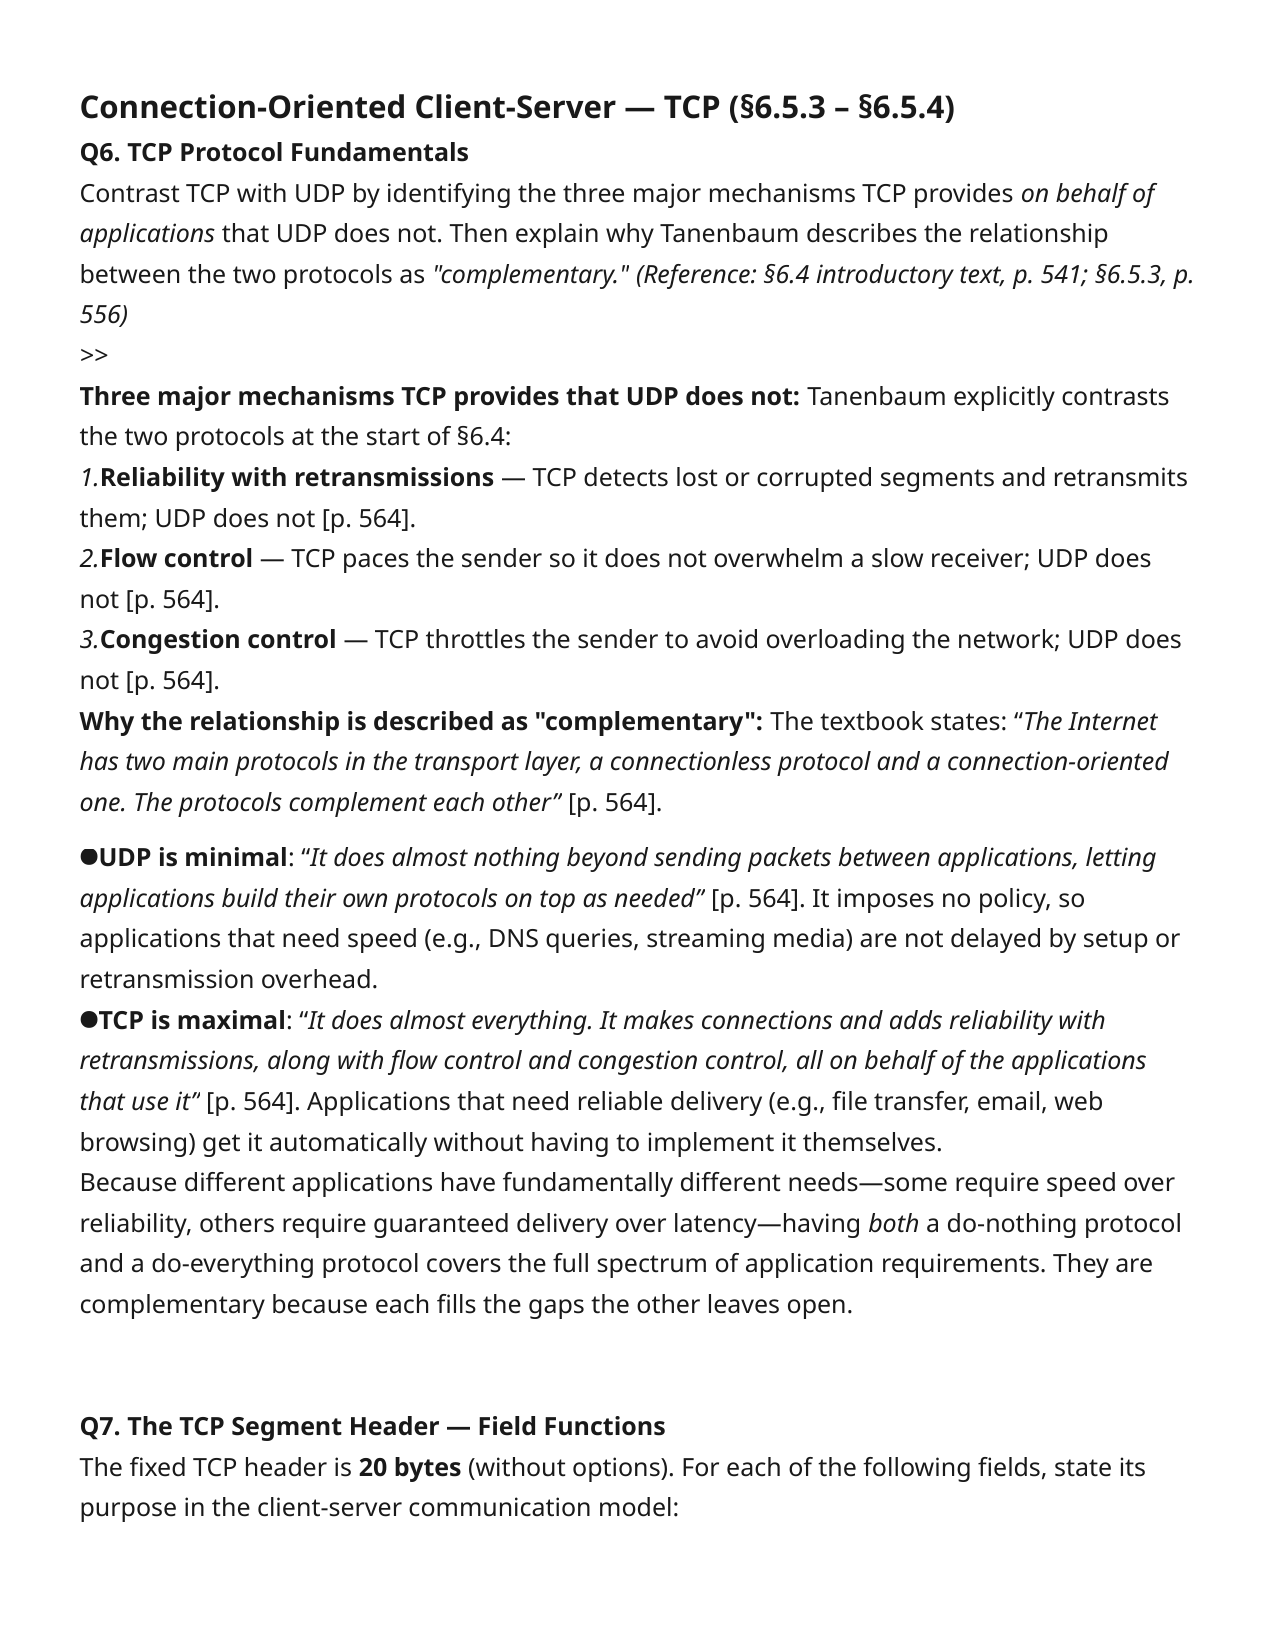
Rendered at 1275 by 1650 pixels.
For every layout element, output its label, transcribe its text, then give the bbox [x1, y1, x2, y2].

list Congestion control — TCP throttles the sender to avoid overloading the network; UDP does not [p. 564]. [78, 616, 1197, 697]
text >> [78, 331, 1197, 372]
text Because different applications have fundamentally different needs—some require speed over reliability, others require guaranteed delivery over latency—having both a do-nothing protocol and a do-everything protocol covers the full spectrum of application requirements. They are complementary because each fills the gaps the other leaves open. [78, 1158, 1197, 1321]
list UDP is minimal: “It does almost nothing beyond sending packets between applications, letting applications build their own protocols on top as needed” [p. 564]. It imposes no policy, so applications that need speed (e.g., DNS queries, streaming media) are not delayed by setup or retransmission overhead. [78, 833, 1197, 996]
text Why the relationship is described as "complementary": The textbook states: “The Internet has two main protocols in the transport layer, a connectionless protocol and a connection-oriented one. The protocols complement each other” [p. 564]. [78, 697, 1197, 819]
text Q6. TCP Protocol Fundamentals Contrast TCP with UDP by identifying the three major mechanisms TCP provides on behalf of applications that UDP does not. Then explain why Tanenbaum describes the relationship between the two protocols as "complementary." (Reference: §6.4 introductory text, p. 541; §6.5.3, p. 556) [78, 128, 1197, 331]
text Three major mechanisms TCP provides that UDP does not: Tanenbaum explicitly contrasts the two protocols at the start of §6.4: [78, 372, 1197, 453]
text Q7. The TCP Segment Header — Field Functions The fixed TCP header is 20 bytes (without options). For each of the following fields, state its purpose in the client-server communication model: [78, 1402, 1197, 1524]
list Flow control — TCP paces the sender so it does not overwhelm a slow receiver; UDP does not [p. 564]. [78, 534, 1197, 616]
subtitle Connection-Oriented Client-Server — TCP (§6.5.3 – §6.5.4) [78, 78, 1197, 128]
list TCP is maximal: “It does almost everything. It makes connections and adds reliability with retransmissions, along with flow control and congestion control, all on behalf of the applications that use it” [p. 564]. Applications that need reliable delivery (e.g., file transfer, email, web browsing) get it automatically without having to implement it themselves. [78, 996, 1197, 1158]
list Reliability with retransmissions — TCP detects lost or corrupted segments and retransmits them; UDP does not [p. 564]. [78, 453, 1197, 534]
